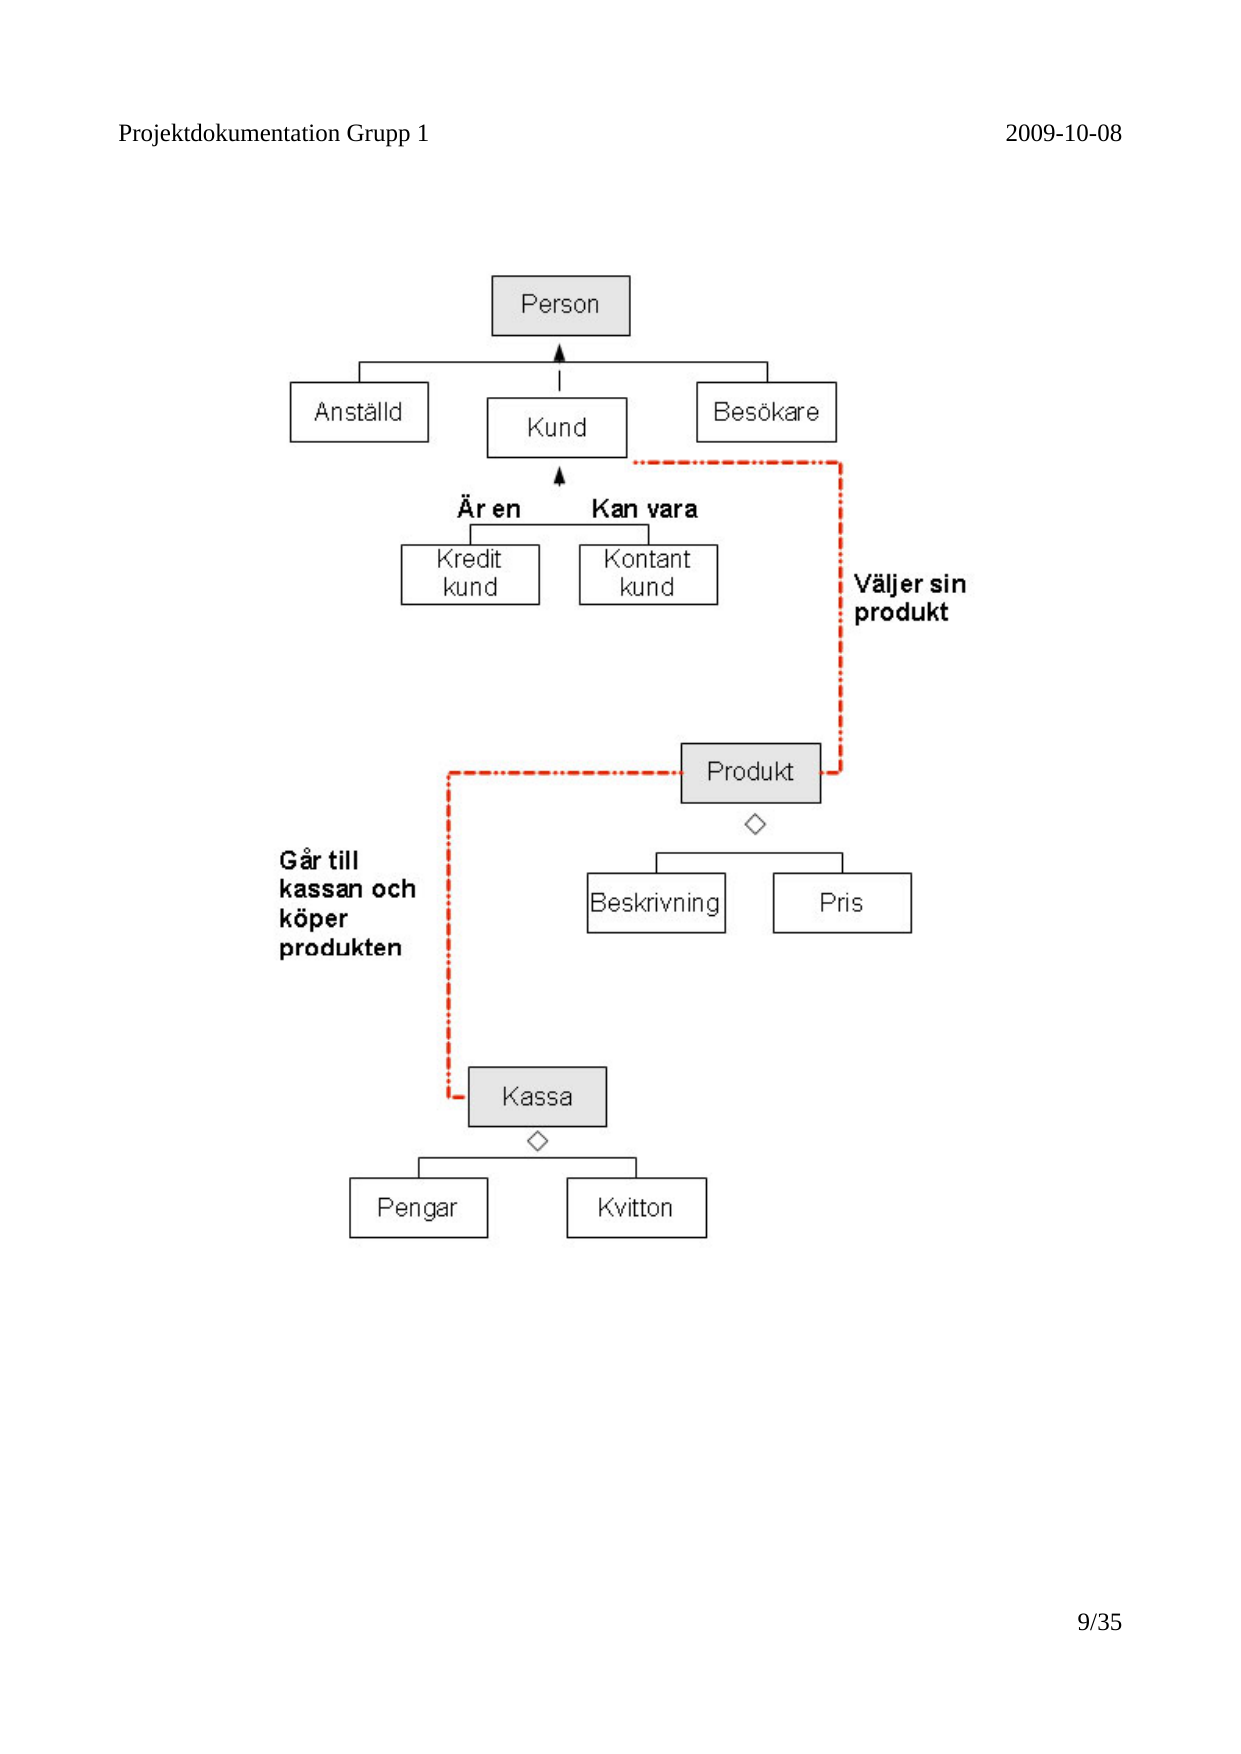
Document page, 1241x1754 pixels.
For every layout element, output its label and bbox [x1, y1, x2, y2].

picture [262, 235, 978, 1273]
